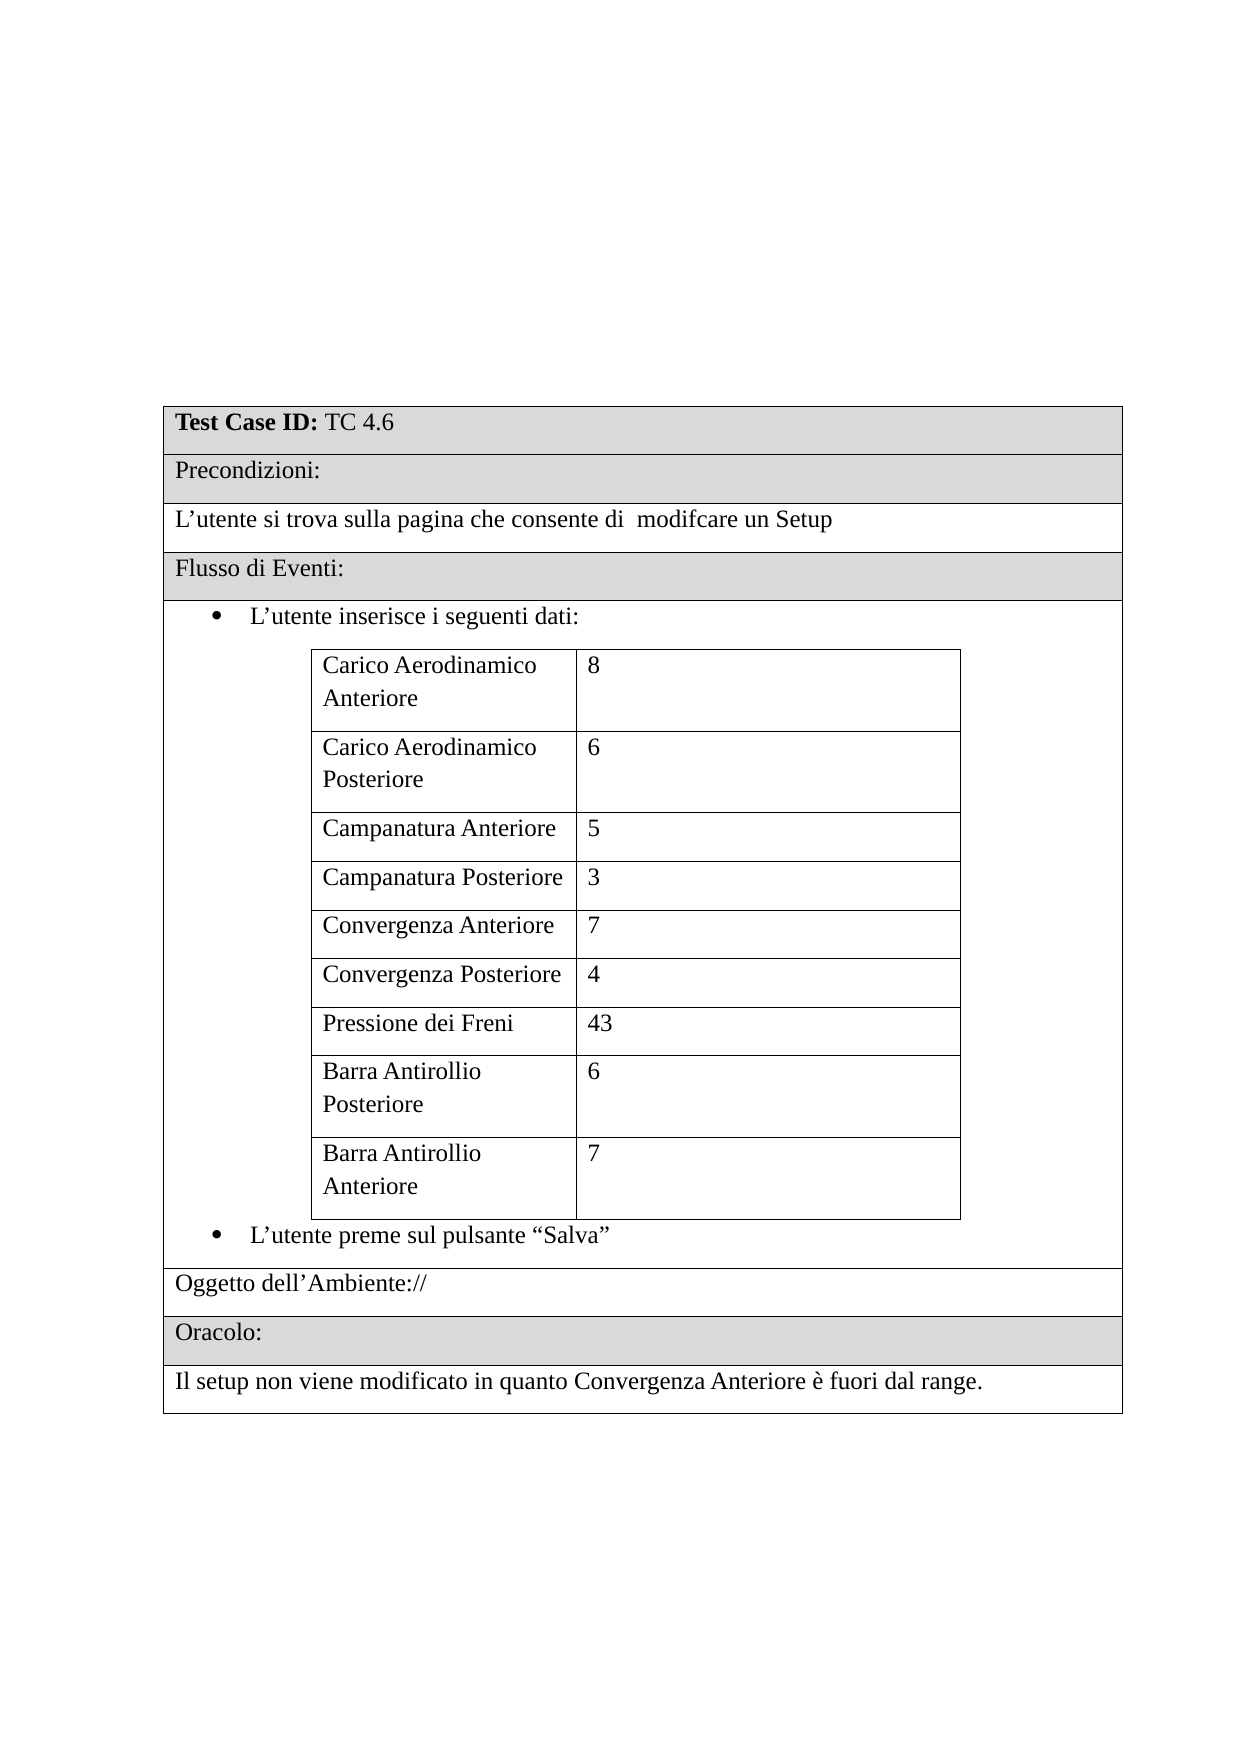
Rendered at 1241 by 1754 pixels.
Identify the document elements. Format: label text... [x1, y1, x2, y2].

table_cell 5 [577, 813, 960, 861]
table_cell 7 [577, 1138, 960, 1219]
table_cell Campanatura Anteriore [312, 813, 576, 861]
table_cell Flusso di Eventi: [164, 553, 1122, 600]
table_cell Pressione dei Freni [312, 1008, 576, 1055]
table_cell Oggetto dell’Ambiente:// [164, 1269, 1122, 1316]
table_cell Barra Antirollio Anteriore [312, 1138, 576, 1219]
table_cell L’utente si trova sulla pagina che consente di modifcare un Setup [164, 504, 1122, 552]
table_header Test Case ID: TC 4.6 [164, 407, 1122, 454]
table_cell Convergenza Anteriore [312, 911, 576, 958]
table_cell 6 [577, 732, 960, 812]
table_header 8 [577, 650, 960, 731]
table_cell Oracolo: [164, 1317, 1122, 1365]
table_cell Barra Antirollio Posteriore [312, 1056, 576, 1137]
table_cell Precondizioni: [164, 455, 1122, 503]
table_cell 4 [577, 959, 960, 1007]
table_cell 6 [577, 1056, 960, 1137]
table_cell Il setup non viene modificato in quanto Convergenza Anteriore è fuori dal range. [164, 1366, 1122, 1413]
table_cell Carico Aerodinamico Posteriore [312, 732, 576, 812]
table_cell Campanatura Posteriore [312, 862, 576, 909]
table_cell Convergenza Posteriore [312, 959, 576, 1007]
table_header Carico Aerodinamico Anteriore [312, 650, 576, 731]
table_cell 43 [577, 1008, 960, 1055]
table_cell 7 [577, 911, 960, 958]
table_cell L’utente inserisce i seguenti dati: L’utente preme sul pulsante “Salva” [164, 601, 1122, 1267]
table_cell 3 [577, 862, 960, 909]
